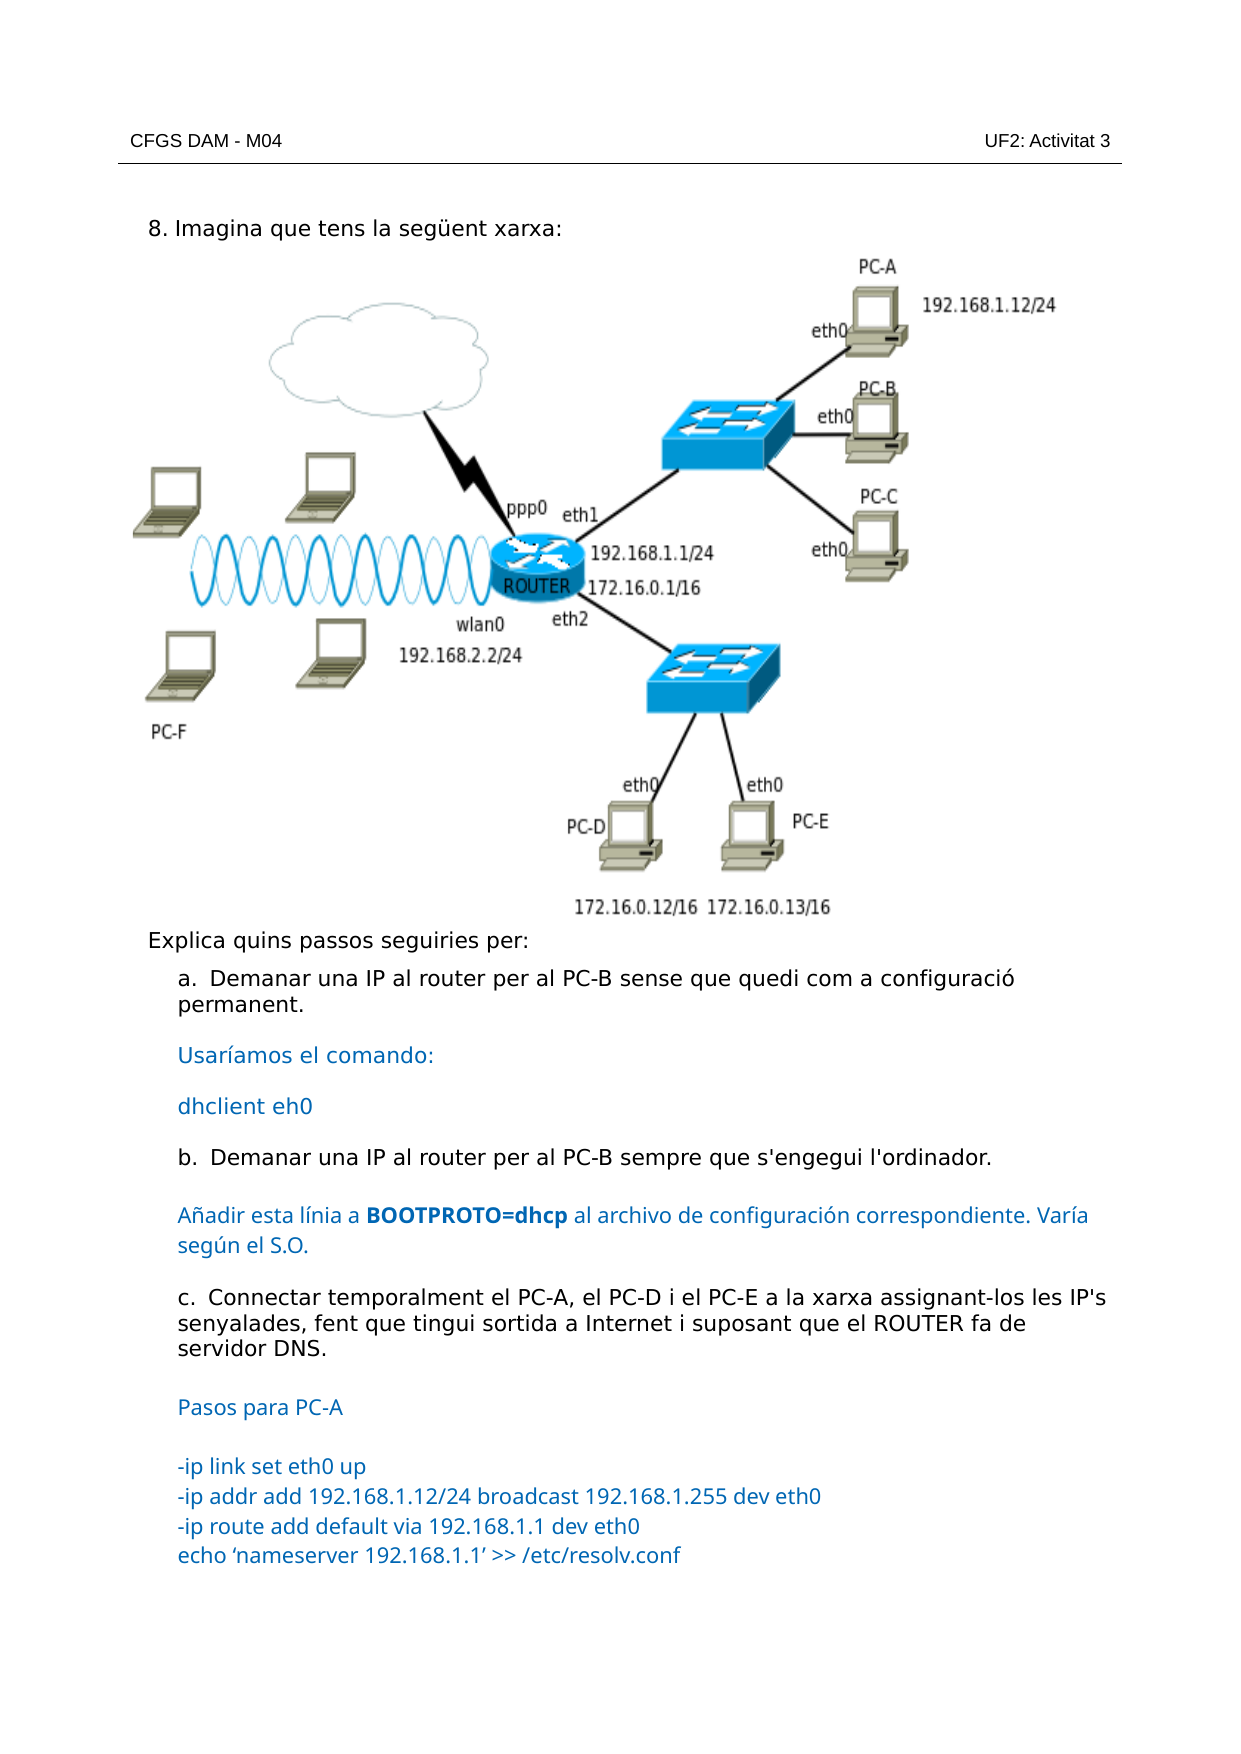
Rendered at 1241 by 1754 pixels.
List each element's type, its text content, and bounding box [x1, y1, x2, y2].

list Demanar una IP al router per al PC-B sempre que s'engegui l'ordinador. [177, 1145, 1122, 1170]
text -ip addr add 192.168.1.12/24 broadcast 192.168.1.255 dev eth0 [177, 1481, 1122, 1511]
picture [132, 254, 1108, 929]
list Añadir esta línia a BOOTPROTO=dhcp al archivo de configuración correspondiente. Varía según el S.O. [177, 1200, 1122, 1260]
list Usaríamos el comando: [177, 1043, 1122, 1068]
text Pasos para PC-A [177, 1392, 1122, 1421]
text -ip link set eth0 up [177, 1451, 1122, 1481]
list dhclient eh0 [177, 1094, 1122, 1119]
list Imagina que tens la següent xarxa: [148, 216, 1122, 242]
text -ip route add default via 192.168.1.1 dev eth0 [177, 1511, 1122, 1541]
list Explica quins passos seguiries per: [148, 278, 1122, 954]
list Demanar una IP al router per al PC-B sense que quedi com a configuració permanent. [177, 966, 1122, 1017]
text echo ‘nameserver 192.168.1.1’ >> /etc/resolv.conf [177, 1541, 1122, 1570]
list Connectar temporalment el PC-A, el PC-D i el PC-E a la xarxa assignant-los les IP's senyalades, fent que tingui sortida a Internet i suposant que el ROUTER fa de servidor DNS. [177, 1285, 1122, 1362]
